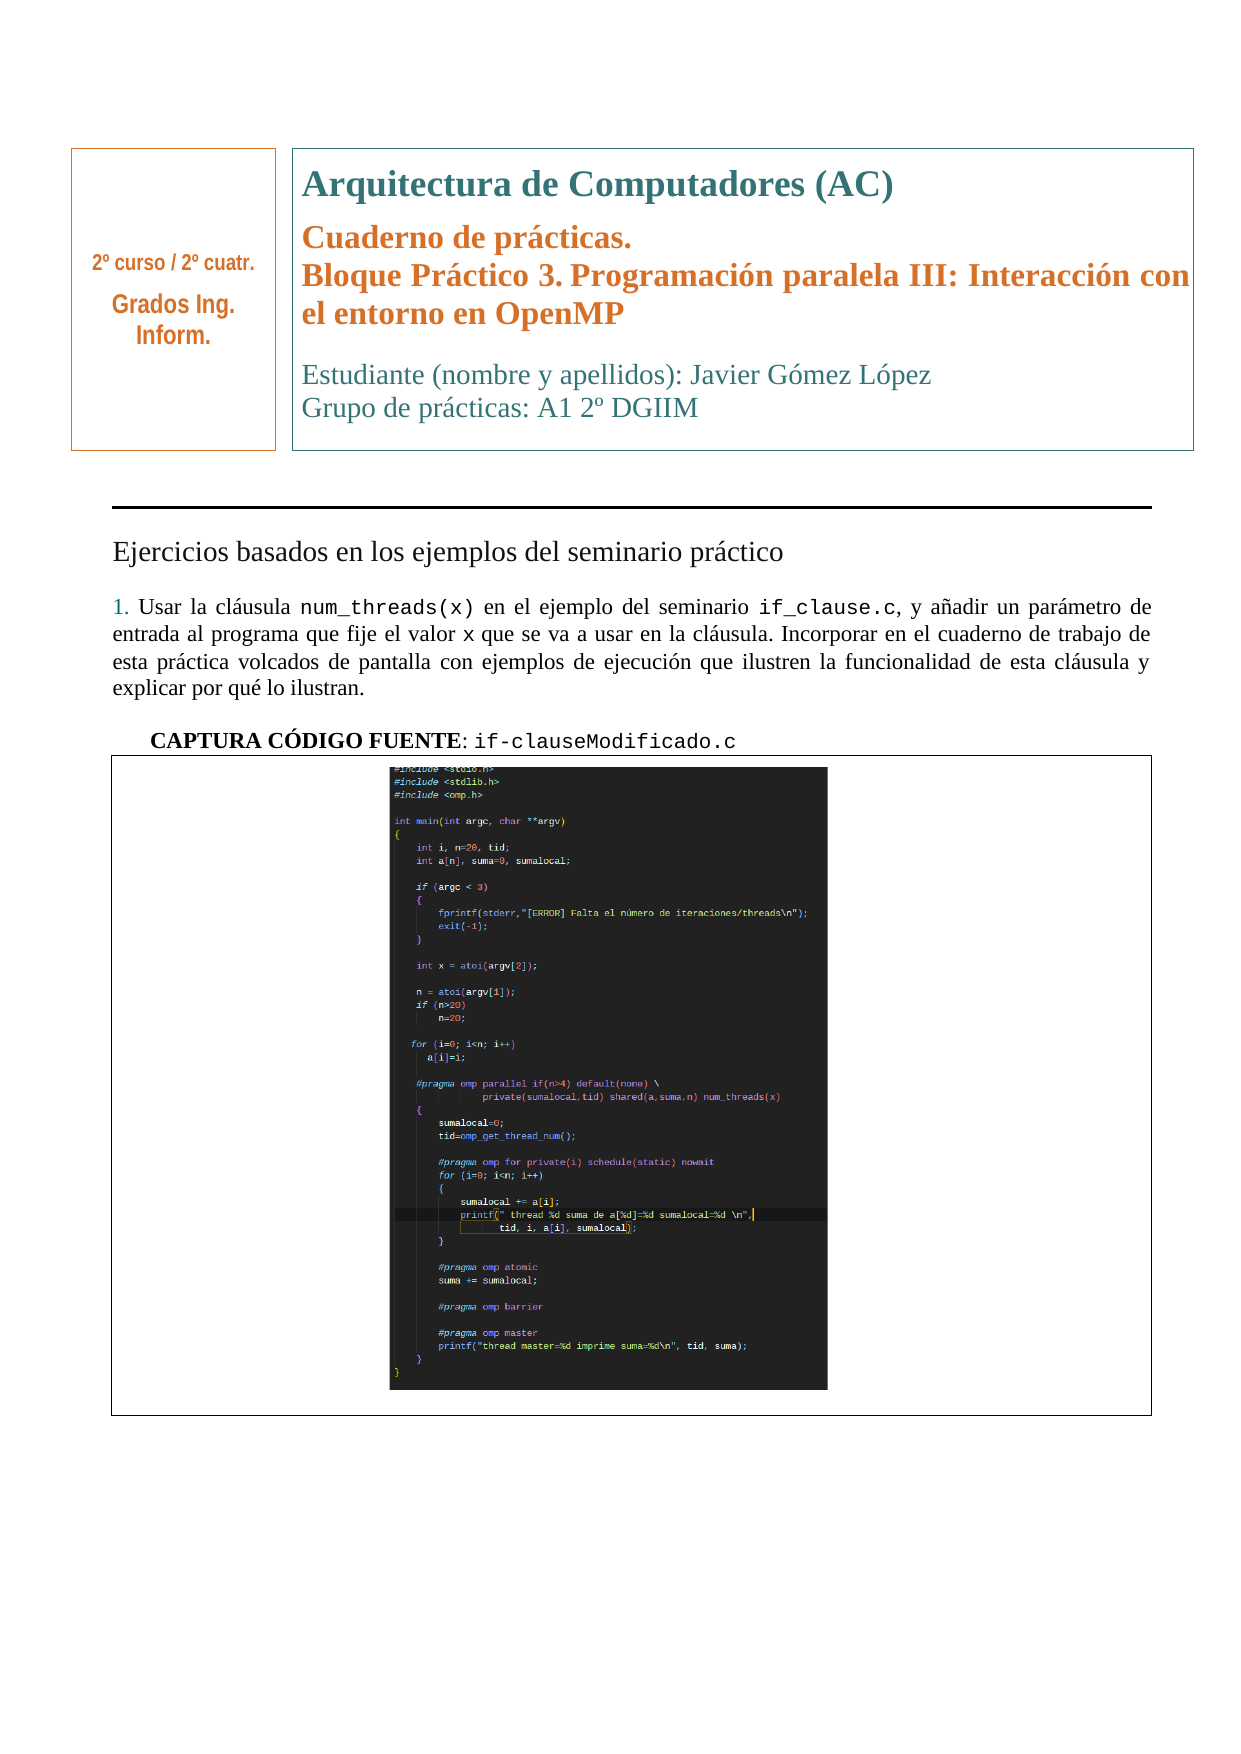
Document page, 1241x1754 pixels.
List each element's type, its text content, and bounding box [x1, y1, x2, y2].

table_header 2º curso / 2º cuatr. Grados Ing. Inform. [72, 149, 275, 450]
table_header [276, 148, 292, 450]
table_header Arquitectura de Computadores (AC) Cuaderno de prácticas. Bloque Práctico 3. Programación paralela III: Interacción con el entorno en OpenMP Estudiante (nombre y apellidos): Javier Gómez López Grupo de prácticas: A1 2º DGIIM [293, 149, 1193, 450]
subtitle Ejercicios basados en los ejemplos del seminario práctico [112, 534, 1152, 568]
picture [389, 767, 828, 1390]
list 1. Usar la cláusula num_threads(x) en el ejemplo del seminario if_clause.c, y añadir un parámetro de entrada al programa que fije el valor x que se va a usar en la cláusula. Incorporar en el cuaderno de trabajo de esta práctica volcados de pantalla con ejemplos de ejecución que ilustren la funcionalidad de esta cláusula y explicar por qué lo ilustran. [112, 593, 1152, 701]
table_header [112, 756, 1151, 1415]
text CAPTURA CÓDIGO FUENTE: if-clauseModificado.c [150, 727, 1152, 755]
